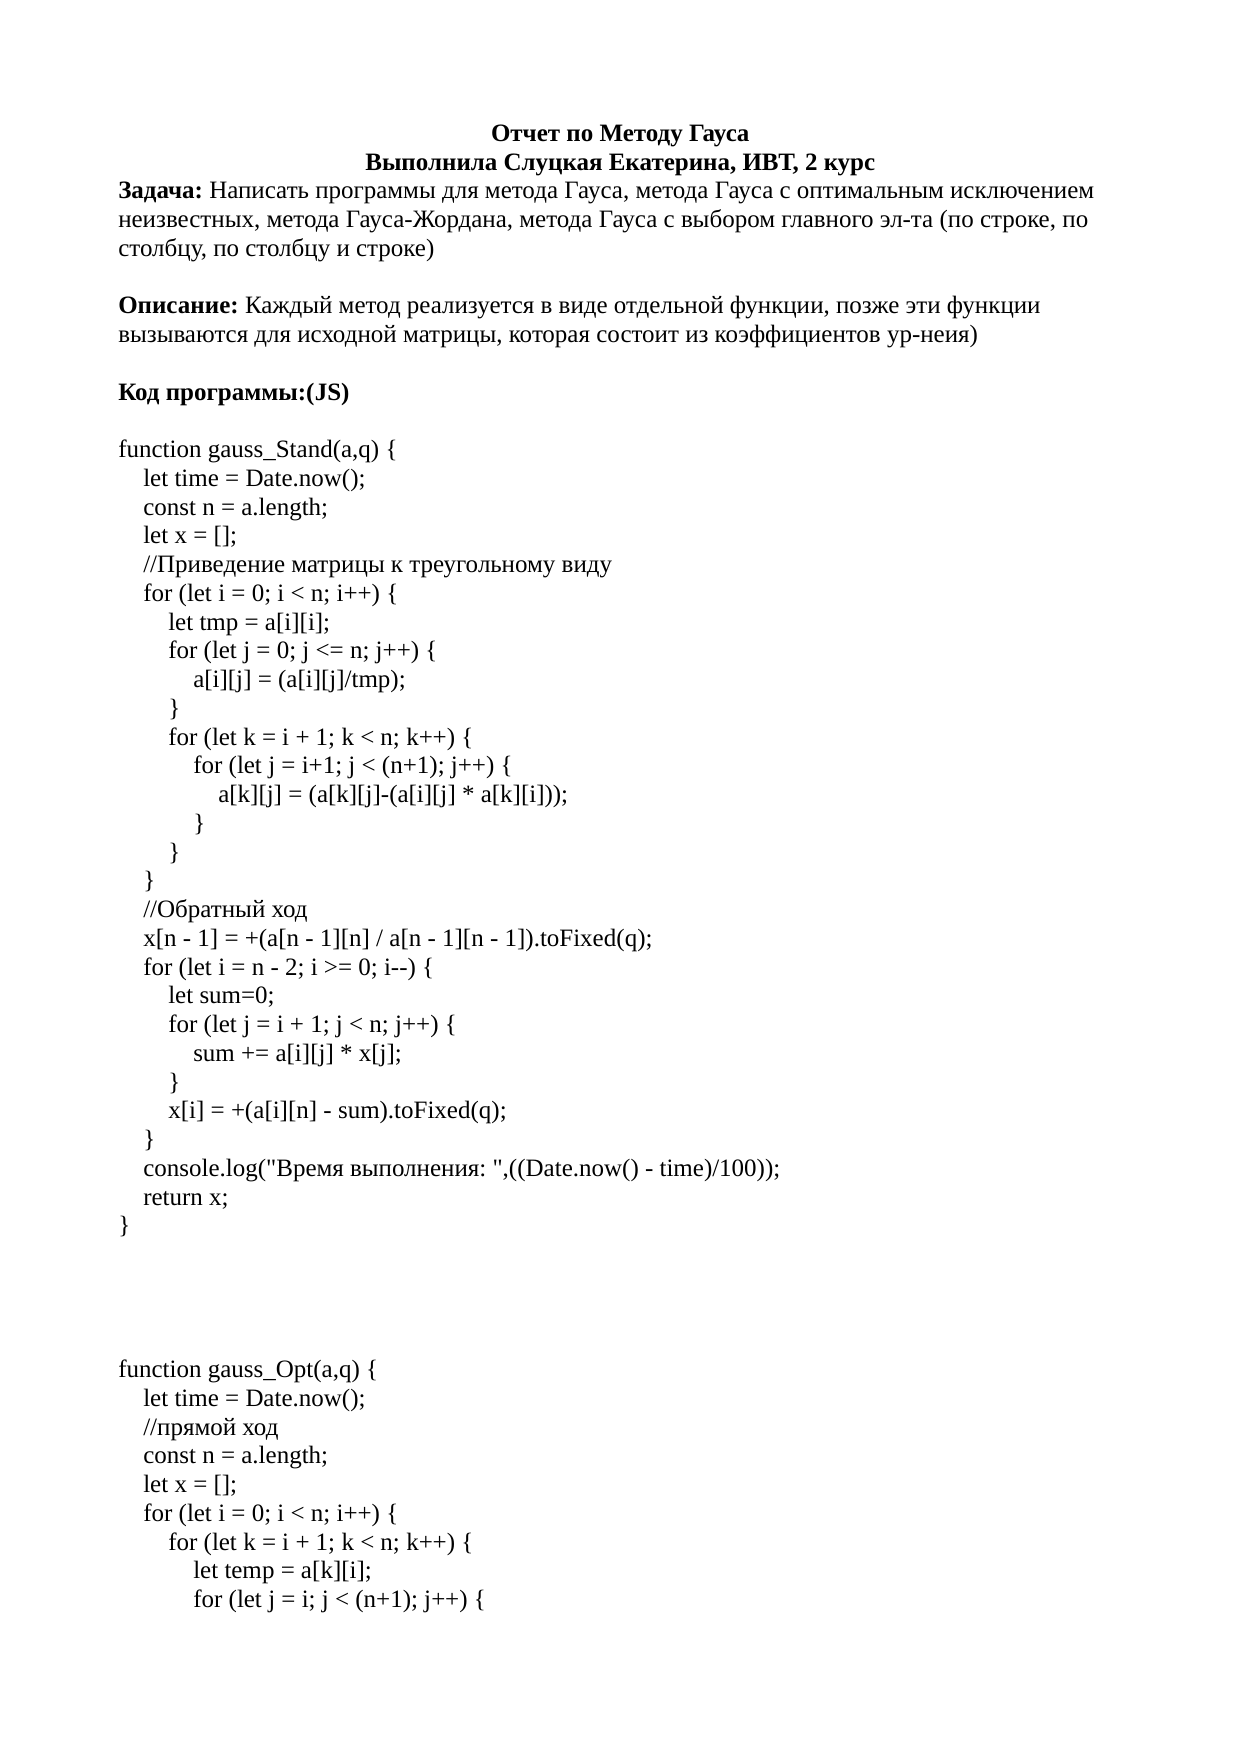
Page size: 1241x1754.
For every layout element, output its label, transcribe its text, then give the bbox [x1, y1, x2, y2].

text Отчет по Методу Гауса [118, 118, 1122, 147]
text } [118, 1124, 1122, 1153]
text } [118, 866, 1122, 894]
text return x; [118, 1182, 1122, 1211]
text function gauss_Stand(a,q) { [118, 434, 1122, 463]
text for (let j = i + 1; j < n; j++) { [118, 1009, 1122, 1038]
text } [118, 1211, 1122, 1239]
text for (let k = i + 1; k < n; k++) { [118, 1527, 1122, 1556]
text } [118, 837, 1122, 866]
text let x = []; [118, 1469, 1122, 1498]
text let tmp = a[i][i]; [118, 607, 1122, 636]
text } [118, 693, 1122, 722]
text Задача: Написать программы для метода Гауса, метода Гауса с оптимальным исключением неизвестных, метода Гауса-Жордана, метода Гауса с выбором главного эл-та (по строке, по столбцу, по столбцу и строке) [118, 176, 1122, 262]
text } [118, 1067, 1122, 1096]
text for (let i = 0; i < n; i++) { [118, 578, 1122, 607]
text Код программы:(JS) [118, 377, 1122, 406]
text //Обратный ход [118, 894, 1122, 923]
text //Приведение матрицы к треугольному виду [118, 549, 1122, 578]
text Выполнила Слуцкая Екатерина, ИВТ, 2 курс [118, 147, 1122, 176]
text const n = a.length; [118, 1441, 1122, 1469]
text let time = Date.now(); [118, 463, 1122, 492]
text let temp = a[k][i]; [118, 1556, 1122, 1584]
text console.log("Время выполнения: ",((Date.now() - time)/100)); [118, 1153, 1122, 1182]
text for (let j = i+1; j < (n+1); j++) { [118, 751, 1122, 779]
text for (let i = 0; i < n; i++) { [118, 1498, 1122, 1527]
text const n = a.length; [118, 492, 1122, 521]
text for (let j = i; j < (n+1); j++) { [118, 1584, 1122, 1613]
text function gauss_Opt(a,q) { [118, 1354, 1122, 1383]
text let x = []; [118, 521, 1122, 549]
text x[n - 1] = +(a[n - 1][n] / a[n - 1][n - 1]).toFixed(q); [118, 923, 1122, 952]
text Описание: Каждый метод реализуется в виде отдельной функции, позже эти функции вызываются для исходной матрицы, которая состоит из коэффициентов ур-неия) [118, 291, 1122, 348]
text for (let k = i + 1; k < n; k++) { [118, 722, 1122, 751]
text for (let j = 0; j <= n; j++) { [118, 636, 1122, 664]
text //прямой ход [118, 1412, 1122, 1441]
text for (let i = n - 2; i >= 0; i--) { [118, 952, 1122, 981]
text let sum=0; [118, 981, 1122, 1009]
text a[i][j] = (a[i][j]/tmp); [118, 664, 1122, 693]
text let time = Date.now(); [118, 1383, 1122, 1412]
text a[k][j] = (a[k][j]-(a[i][j] * a[k][i])); [118, 779, 1122, 808]
text } [118, 808, 1122, 837]
text x[i] = +(a[i][n] - sum).toFixed(q); [118, 1096, 1122, 1124]
text sum += a[i][j] * x[j]; [118, 1038, 1122, 1067]
